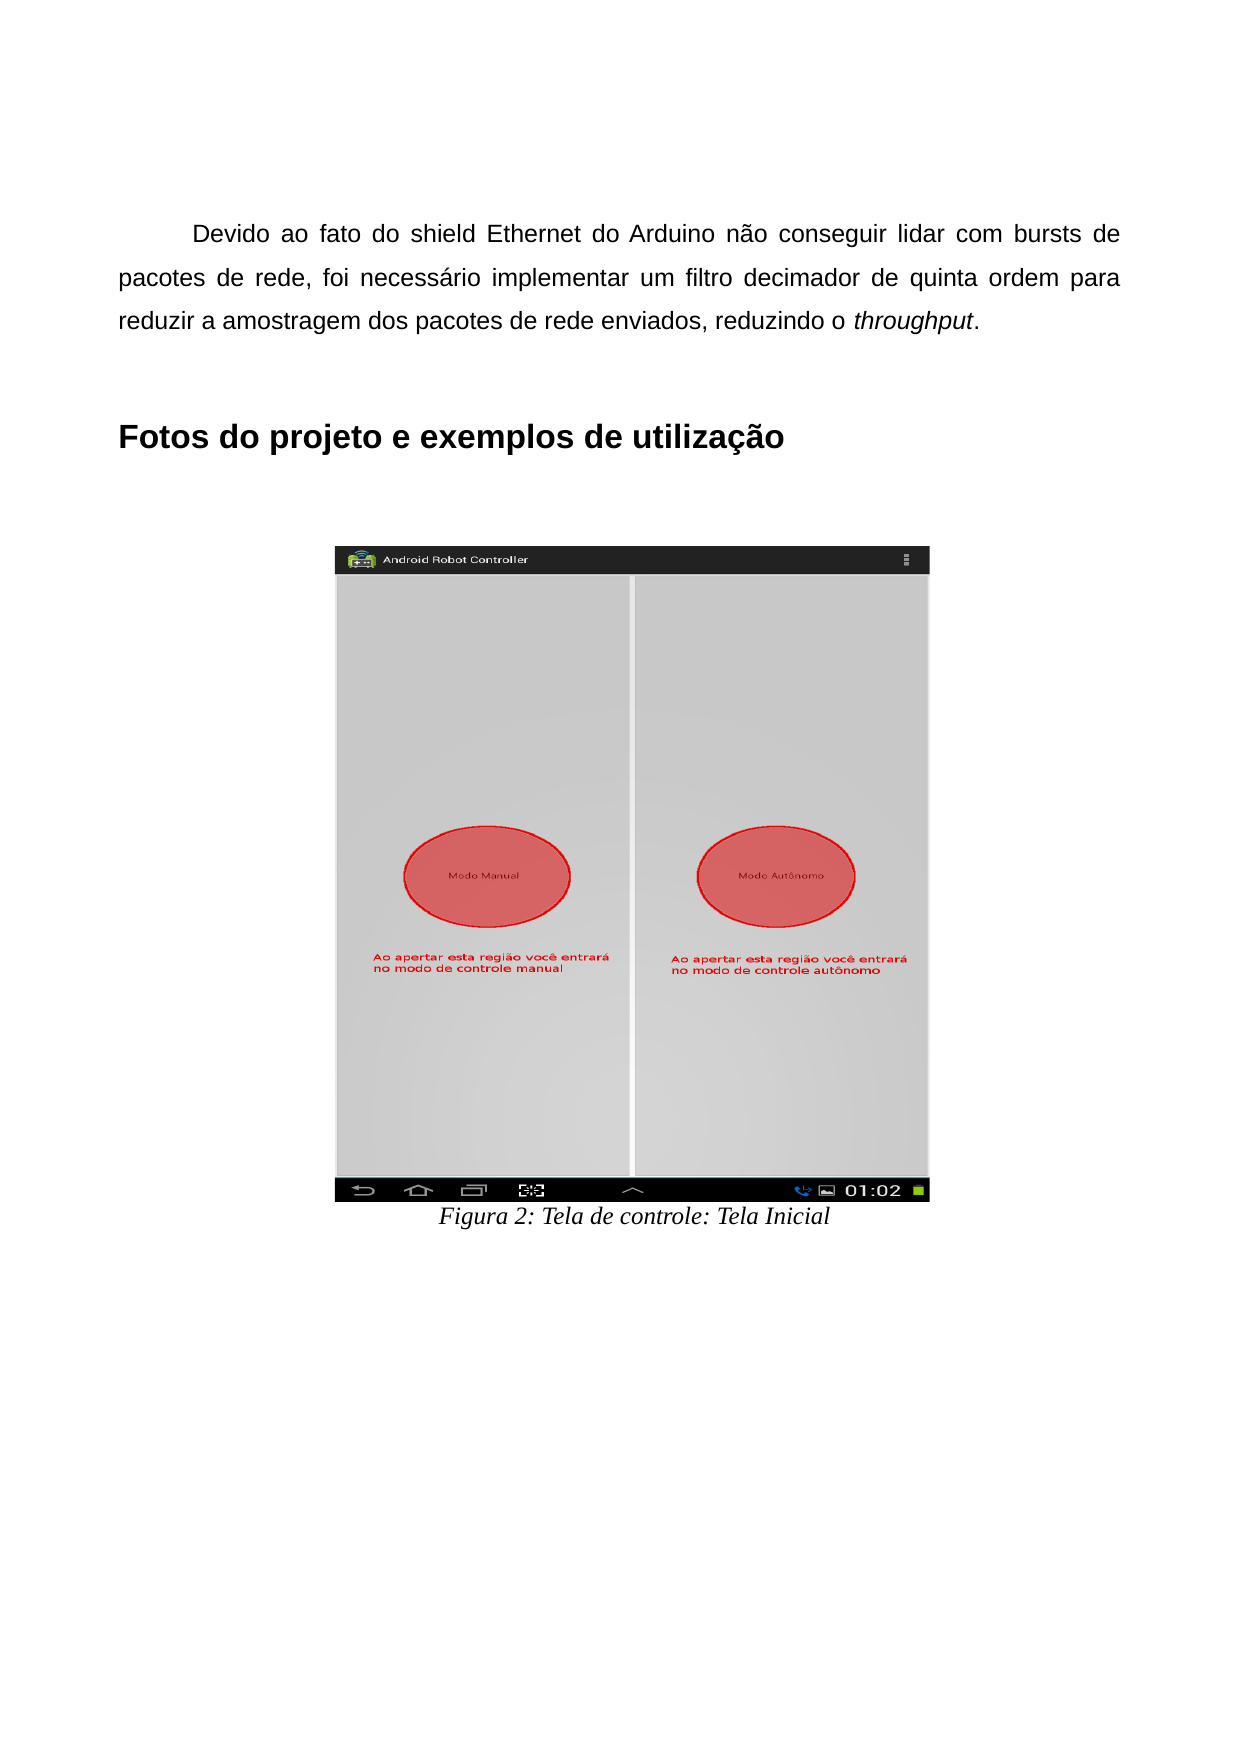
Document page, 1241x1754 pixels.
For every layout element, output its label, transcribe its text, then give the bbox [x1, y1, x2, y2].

subtitle Fotos do projeto e exemplos de utilização [118, 417, 1122, 456]
picture [334, 546, 930, 1202]
text Devido ao fato do shield Ethernet do Arduino não conseguir lidar com bursts de pacotes de rede, foi necessário implementar um filtro decimador de quinta ordem para reduzir a amostragem dos pacotes de rede enviados, reduzindo o throughput. [118, 219, 1122, 334]
text Figura 2: Tela de controle: Tela Inicial [282, 531, 990, 1230]
